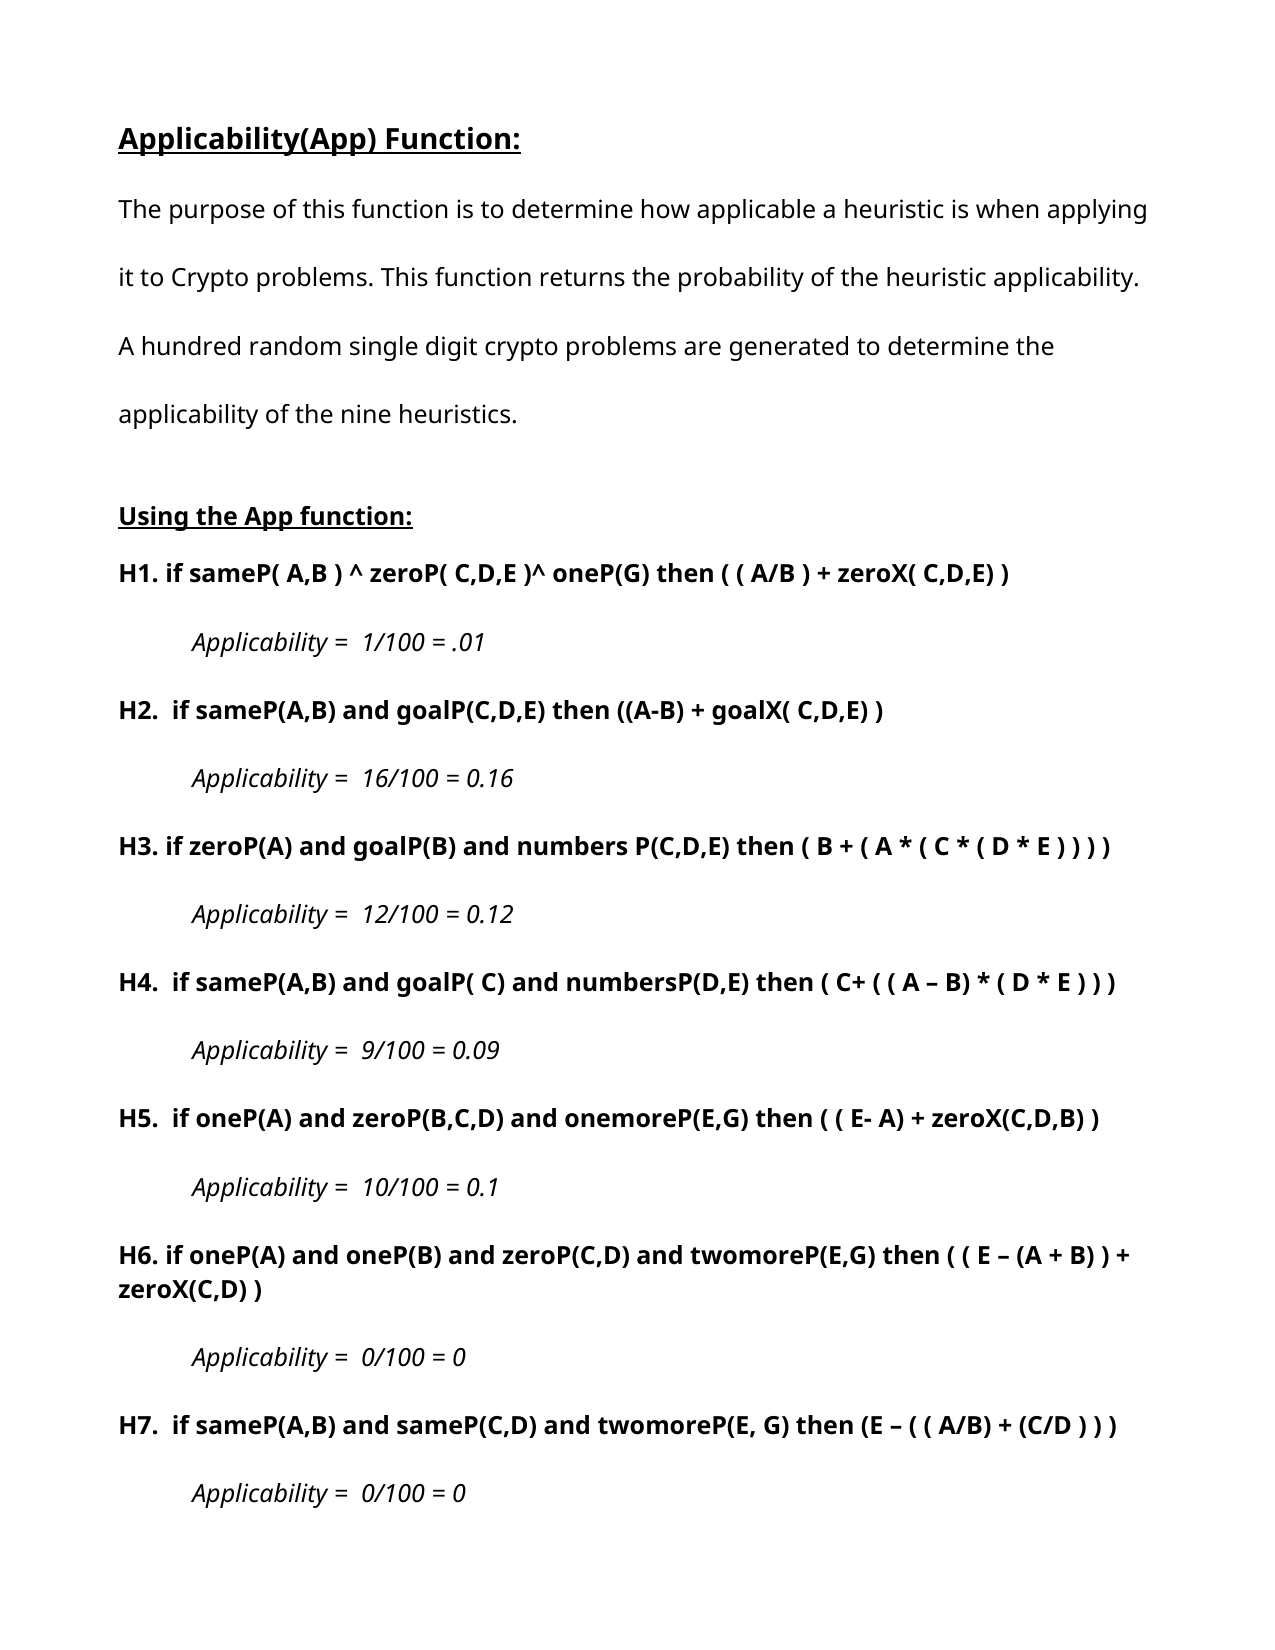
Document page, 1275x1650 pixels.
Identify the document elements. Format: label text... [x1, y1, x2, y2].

text H1. if sameP( A,B ) ^ zeroP( C,D,E )^ oneP(G) then ( ( A/B ) + zeroX( C,D,E) ) [118, 556, 1157, 590]
text Applicability(App) Function: [118, 118, 1157, 158]
text Applicability = 12/100 = 0.12 [118, 897, 1157, 931]
text H6. if oneP(A) and oneP(B) and zeroP(C,D) and twomoreP(E,G) then ( ( E – (A + B) ) + [118, 1237, 1157, 1271]
text zeroX(C,D) ) [118, 1271, 1157, 1306]
text Applicability = 10/100 = 0.1 [118, 1169, 1157, 1203]
text H5. if oneP(A) and zeroP(B,C,D) and onemoreP(E,G) then ( ( E- A) + zeroX(C,D,B) ) [118, 1101, 1157, 1135]
text Applicability = 0/100 = 0 [118, 1339, 1157, 1374]
text H3. if zeroP(A) and goalP(B) and numbers P(C,D,E) then ( B + ( A * ( C * ( D * E ) ) ) ) [118, 829, 1157, 863]
text Applicability = 16/100 = 0.16 [118, 761, 1157, 794]
text Applicability = 0/100 = 0 [118, 1476, 1157, 1510]
text The purpose of this function is to determine how applicable a heuristic is when applying it to Crypto problems. This function returns the probability of the heuristic applicability. A hundred random single digit crypto problems are generated to determine the applicability of the nine heuristics. [118, 192, 1157, 430]
text H2. if sameP(A,B) and goalP(C,D,E) then ((A-B) + goalX( C,D,E) ) [118, 692, 1157, 726]
text Using the App function: [118, 498, 1157, 532]
text H4. if sameP(A,B) and goalP( C) and numbersP(D,E) then ( C+ ( ( A – B) * ( D * E ) ) ) [118, 965, 1157, 999]
text H7. if sameP(A,B) and sameP(C,D) and twomoreP(E, G) then (E – ( ( A/B) + (C/D ) ) ) [118, 1408, 1157, 1442]
text Applicability = 1/100 = .01 [118, 624, 1157, 658]
text Applicability = 9/100 = 0.09 [118, 1033, 1157, 1067]
